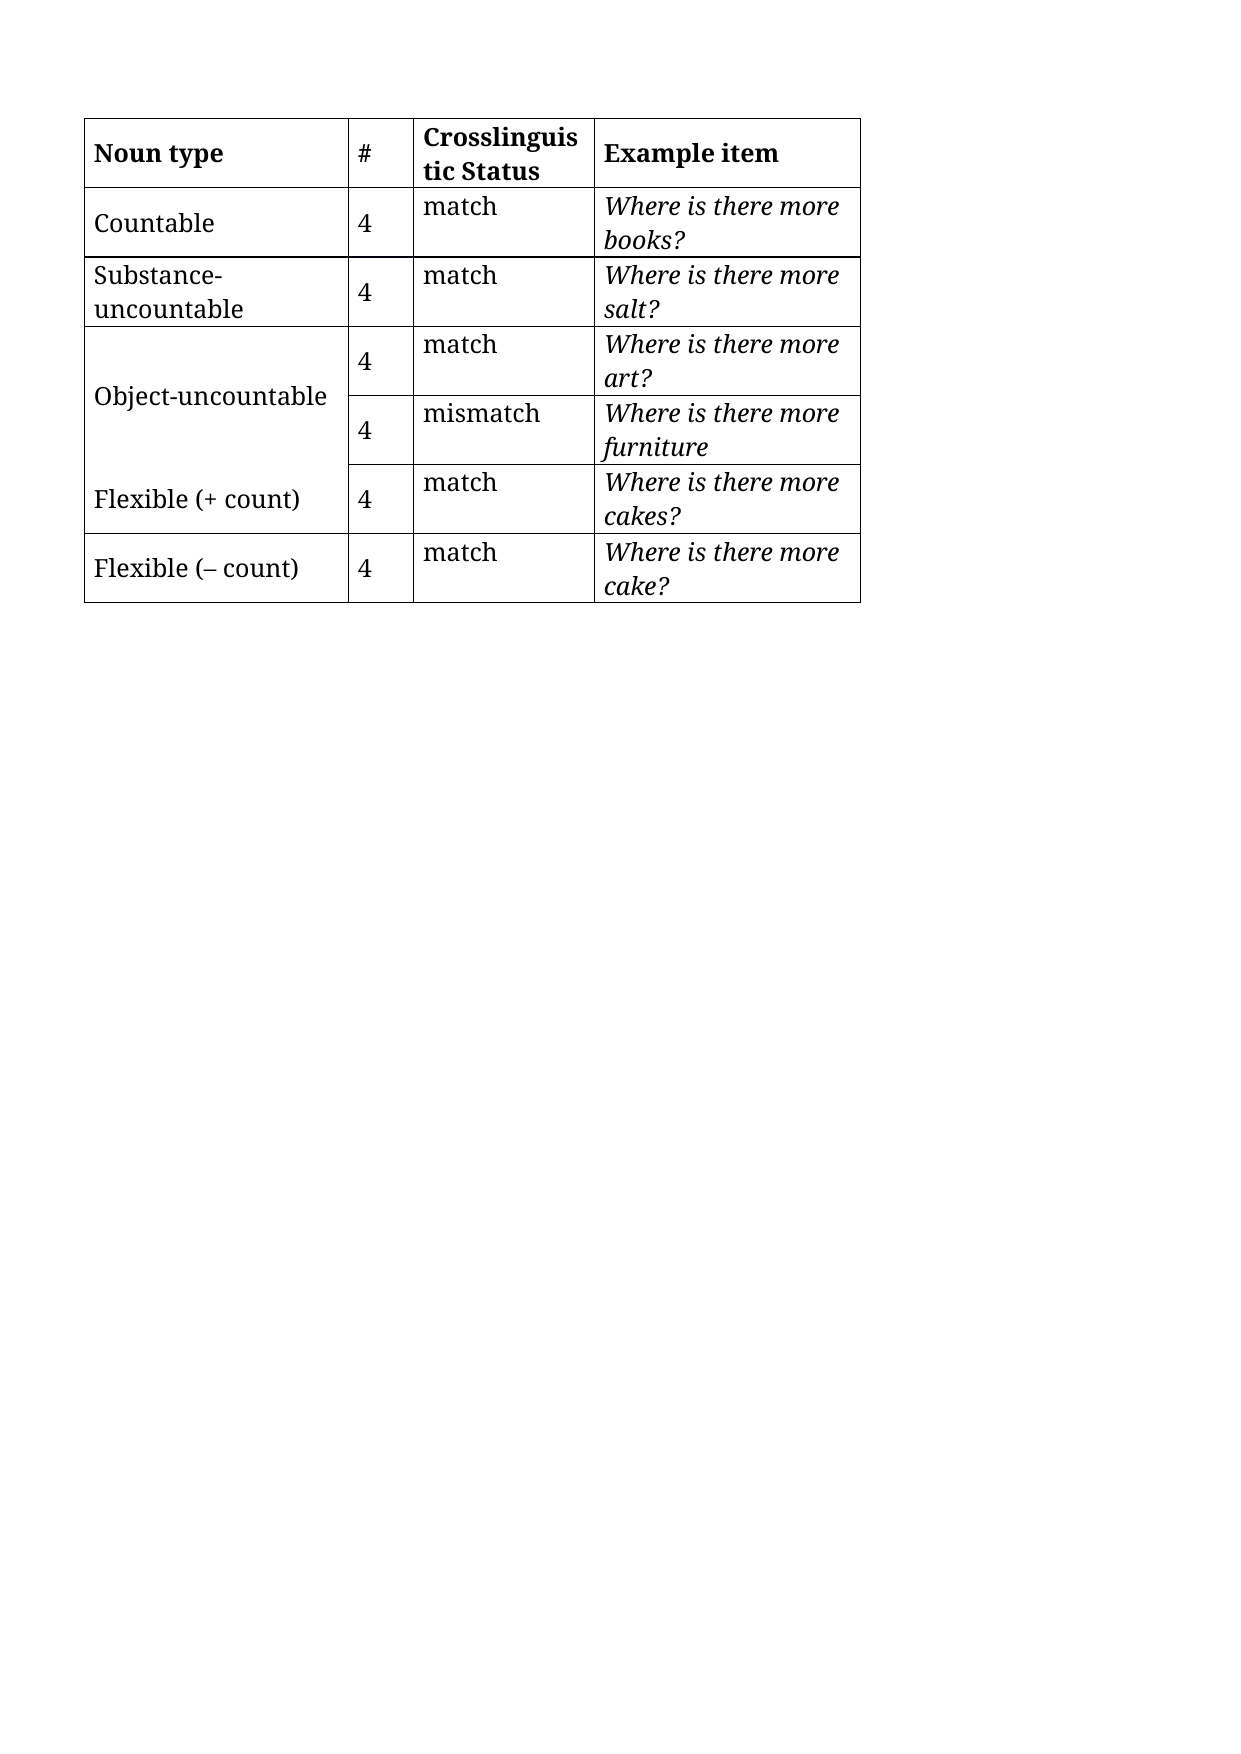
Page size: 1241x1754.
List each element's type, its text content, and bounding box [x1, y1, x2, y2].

table_cell 4 [349, 258, 413, 326]
table_cell 4 [349, 188, 413, 256]
table_cell match [414, 534, 594, 602]
table_cell match [414, 258, 594, 326]
table_cell Where is there more furniture [595, 396, 860, 464]
table_header Example item [595, 119, 860, 187]
table_cell 4 [349, 534, 413, 602]
table_cell Where is there more books? [595, 188, 860, 256]
table_cell Flexible (+ count) [85, 464, 348, 533]
table_cell match [414, 327, 594, 395]
table_header Noun type [85, 119, 348, 187]
table_header # [349, 119, 413, 187]
table_cell Where is there more art? [595, 327, 860, 395]
table_cell Substance-uncountable [85, 258, 348, 326]
table_cell match [414, 188, 594, 256]
table_cell mismatch [414, 396, 594, 464]
table_cell 4 [349, 396, 413, 464]
table_cell Where is there more salt? [595, 258, 860, 326]
table_cell 4 [349, 465, 413, 533]
table_cell Flexible (– count) [85, 534, 348, 602]
table_cell Countable [85, 188, 348, 256]
table_cell Where is there more cakes? [595, 465, 860, 533]
table_cell match [414, 465, 594, 533]
table_cell Where is there more cake? [595, 534, 860, 602]
table_cell Object-uncountable [85, 327, 348, 464]
table_cell 4 [349, 327, 413, 395]
table_header Crosslinguistic Status [414, 119, 594, 187]
